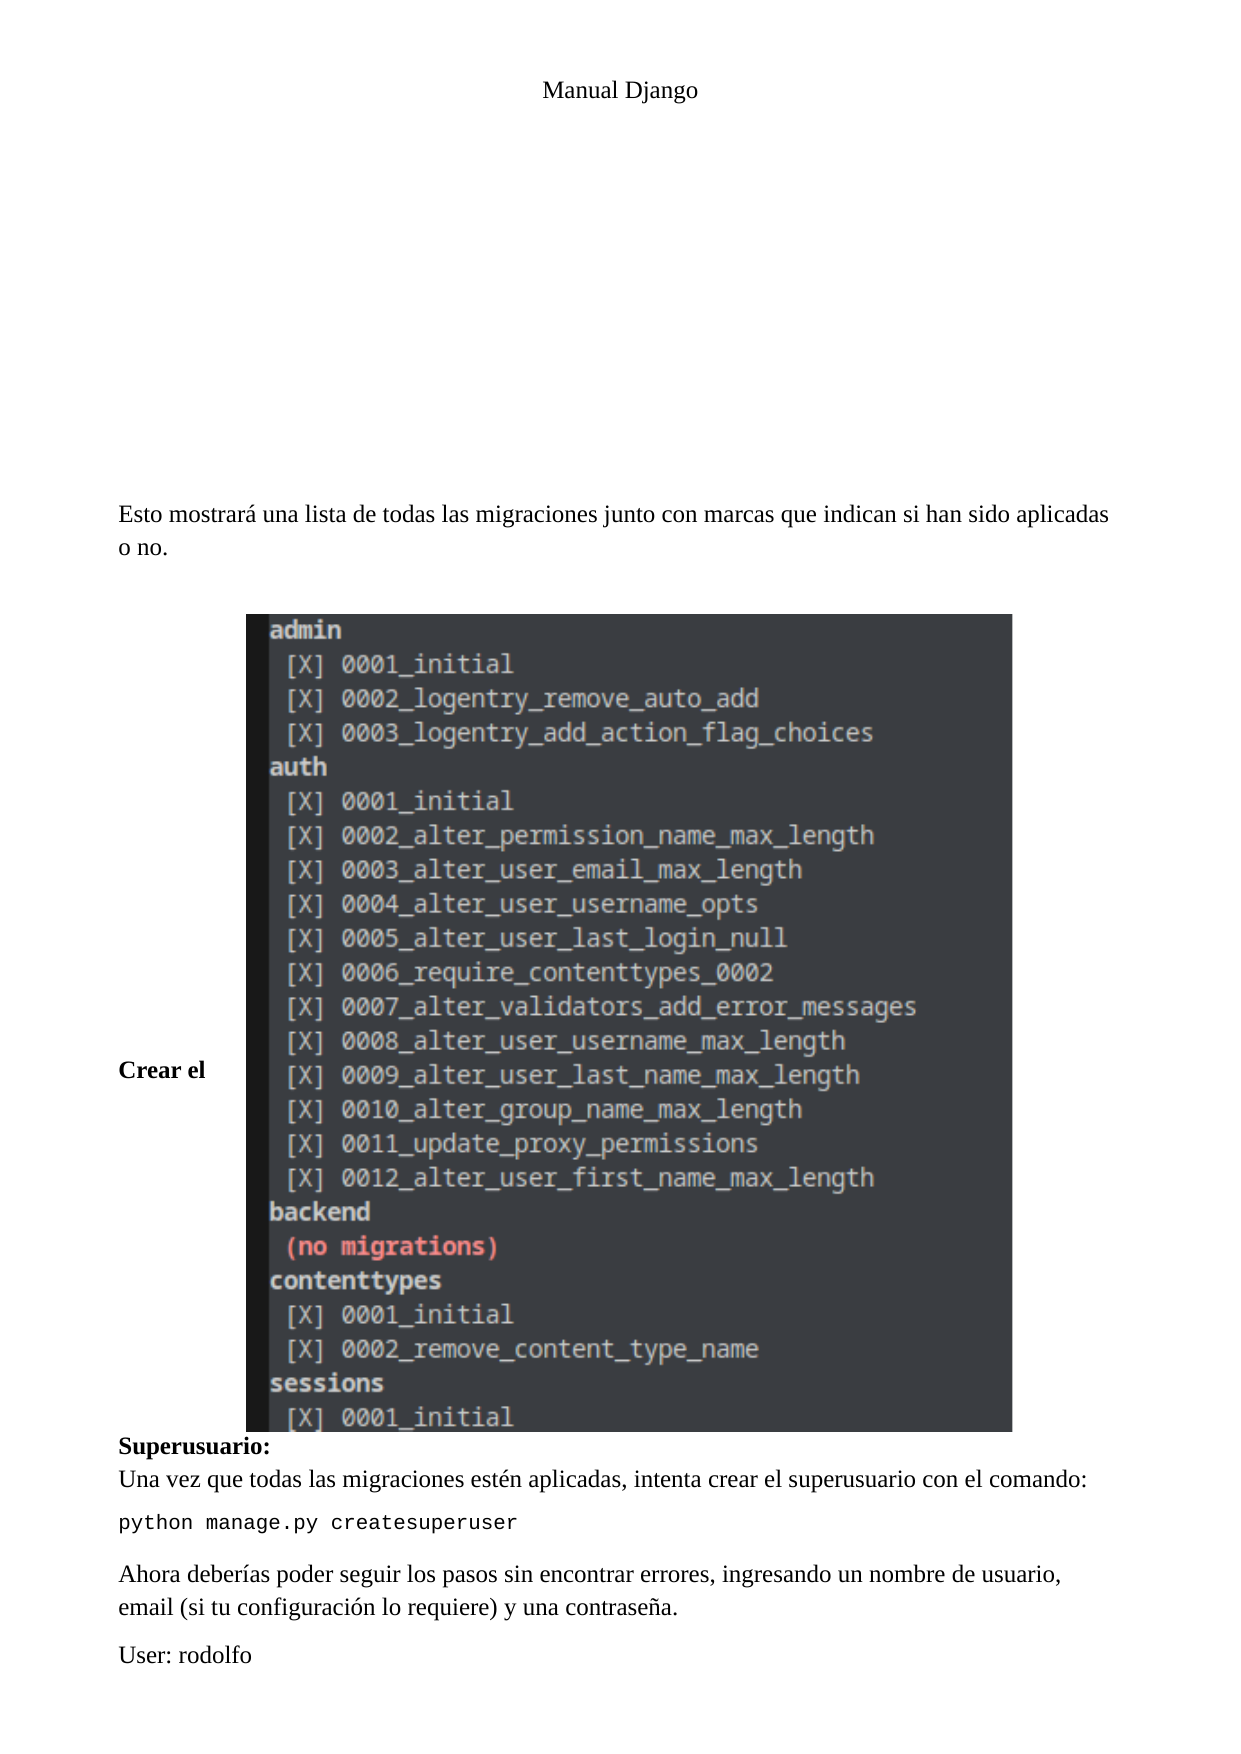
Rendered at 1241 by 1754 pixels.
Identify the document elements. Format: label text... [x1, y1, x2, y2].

text python manage.py createsuperuser [118, 1512, 1122, 1536]
text Crear el Superusuario: Una vez que todas las migraciones estén aplicadas, intenta crear el superusuario con el comando: [118, 1056, 1122, 1493]
text Esto mostrará una lista de todas las migraciones junto con marcas que indican si han sido aplicadas o no. [118, 499, 1122, 561]
text Ahora deberías poder seguir los pasos sin encontrar errores, ingresando un nombre de usuario, email (si tu configuración lo requiere) y una contraseña. [118, 1559, 1122, 1621]
text User: rodolfo [118, 1640, 1122, 1668]
